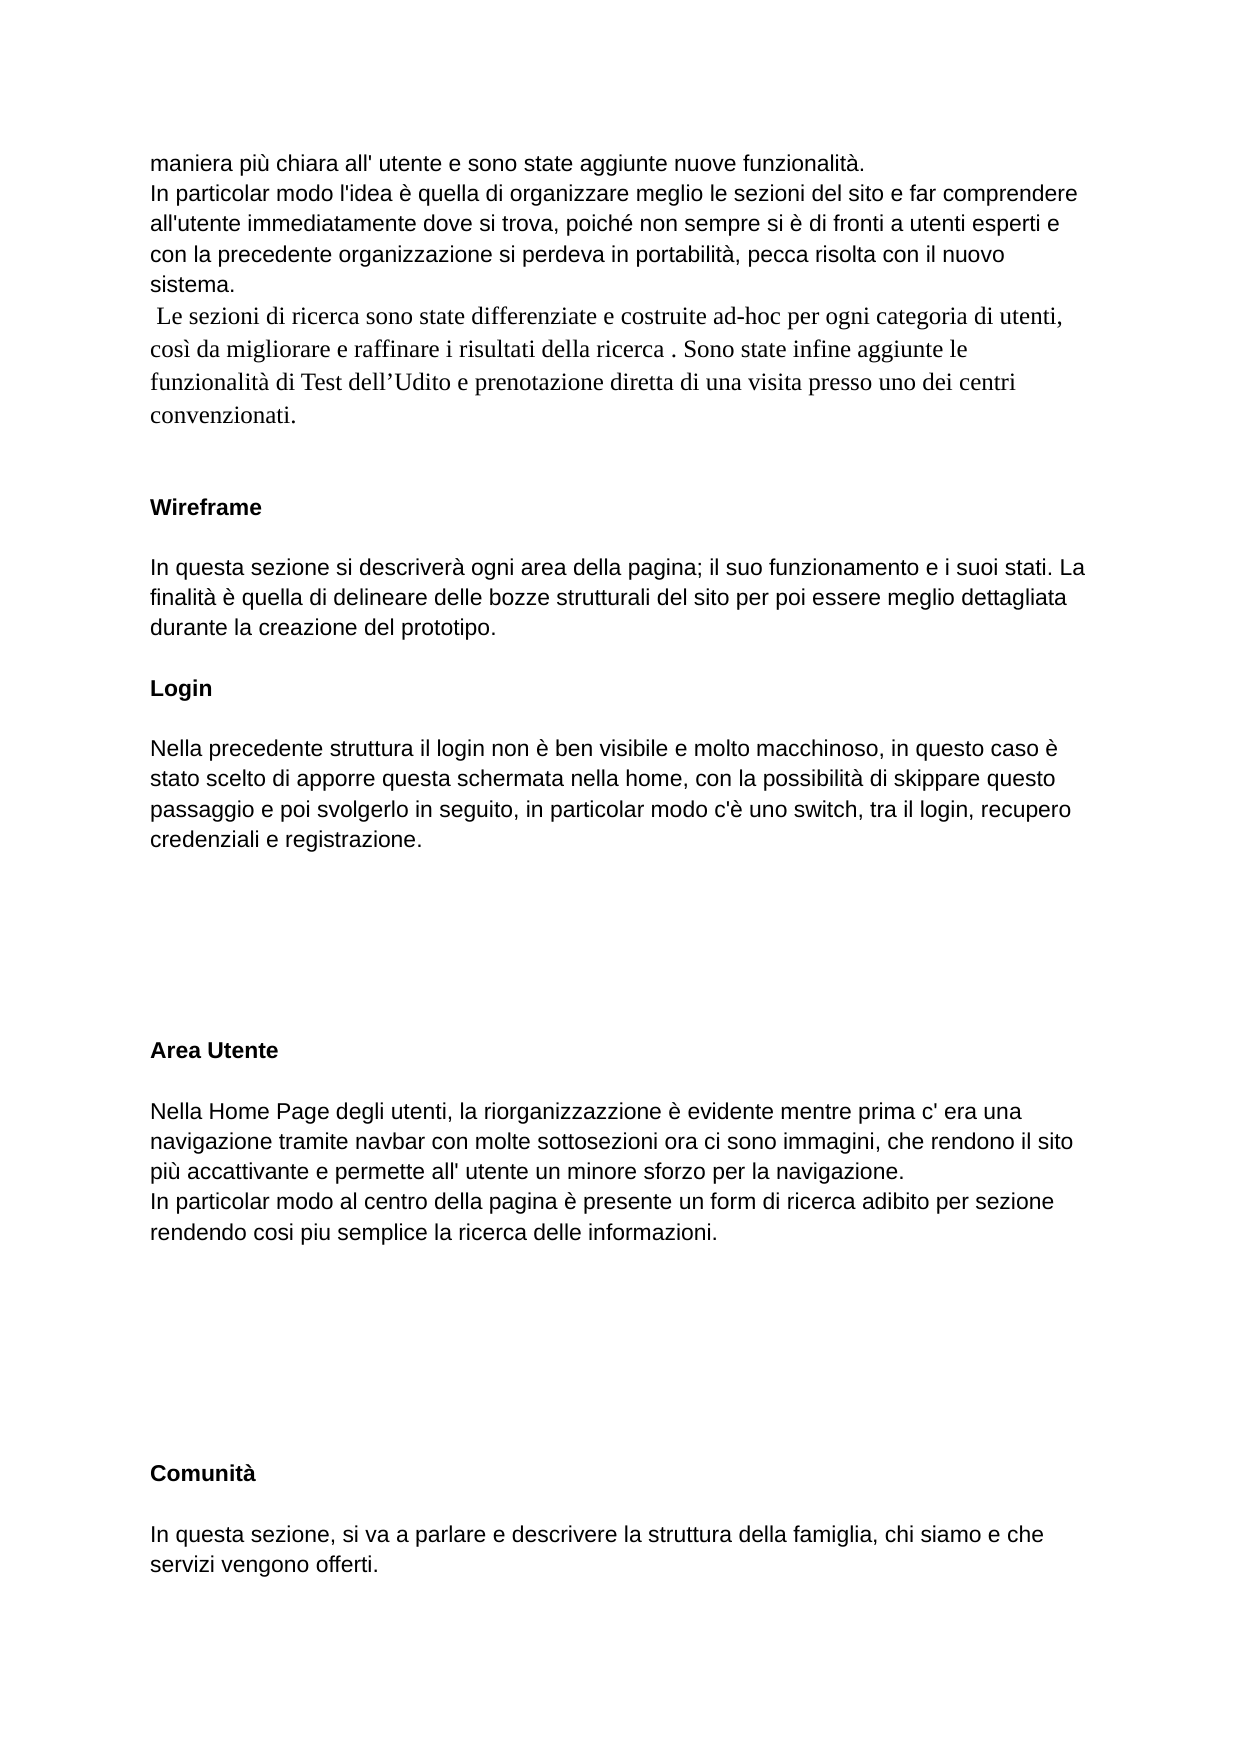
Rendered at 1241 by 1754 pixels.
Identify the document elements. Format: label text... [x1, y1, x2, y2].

text In particolar modo al centro della pagina è presente un form di ricerca adibito per sezione rendendo cosi piu semplice la ricerca delle informazioni. [150, 1188, 1090, 1245]
text Wireframe [150, 493, 1090, 520]
text In questa sezione si descriverà ogni area della pagina; il suo funzionamento e i suoi stati. La finalità è quella di delineare delle bozze strutturali del sito per poi essere meglio dettagliata durante la creazione del prototipo. [150, 554, 1090, 641]
text Area Utente [150, 1037, 1090, 1064]
text maniera più chiara all' utente e sono state aggiunte nuove funzionalità. [150, 150, 1090, 176]
text Nella precedente struttura il login non è ben visibile e molto macchinoso, in questo caso è stato scelto di apporre questa schermata nella home, con la possibilità di skippare questo passaggio e poi svolgerlo in seguito, in particolar modo c'è uno switch, tra il login, recupero credenziali e registrazione. [150, 735, 1090, 852]
text Le sezioni di ricerca sono state differenziate e costruite ad-hoc per ogni categoria di utenti, così da migliorare e raffinare i risultati della ricerca . Sono state infine aggiunte le funzionalità di Test dell’Udito e prenotazione diretta di una visita presso uno dei centri convenzionati. [150, 301, 1090, 429]
text Comunità [150, 1460, 1090, 1487]
text In particolar modo l'idea è quella di organizzare meglio le sezioni del sito e far comprendere all'utente immediatamente dove si trova, poiché non sempre si è di fronti a utenti esperti e con la precedente organizzazione si perdeva in portabilità, pecca risolta con il nuovo sistema. [150, 180, 1090, 297]
text Login [150, 675, 1090, 701]
text Nella Home Page degli utenti, la riorganizzazzione è evidente mentre prima c' era una navigazione tramite navbar con molte sottosezioni ora ci sono immagini, che rendono il sito più accattivante e permette all' utente un minore sforzo per la navigazione. [150, 1098, 1090, 1184]
text In questa sezione, si va a parlare e descrivere la struttura della famiglia, chi siamo e che servizi vengono offerti. [150, 1521, 1090, 1577]
